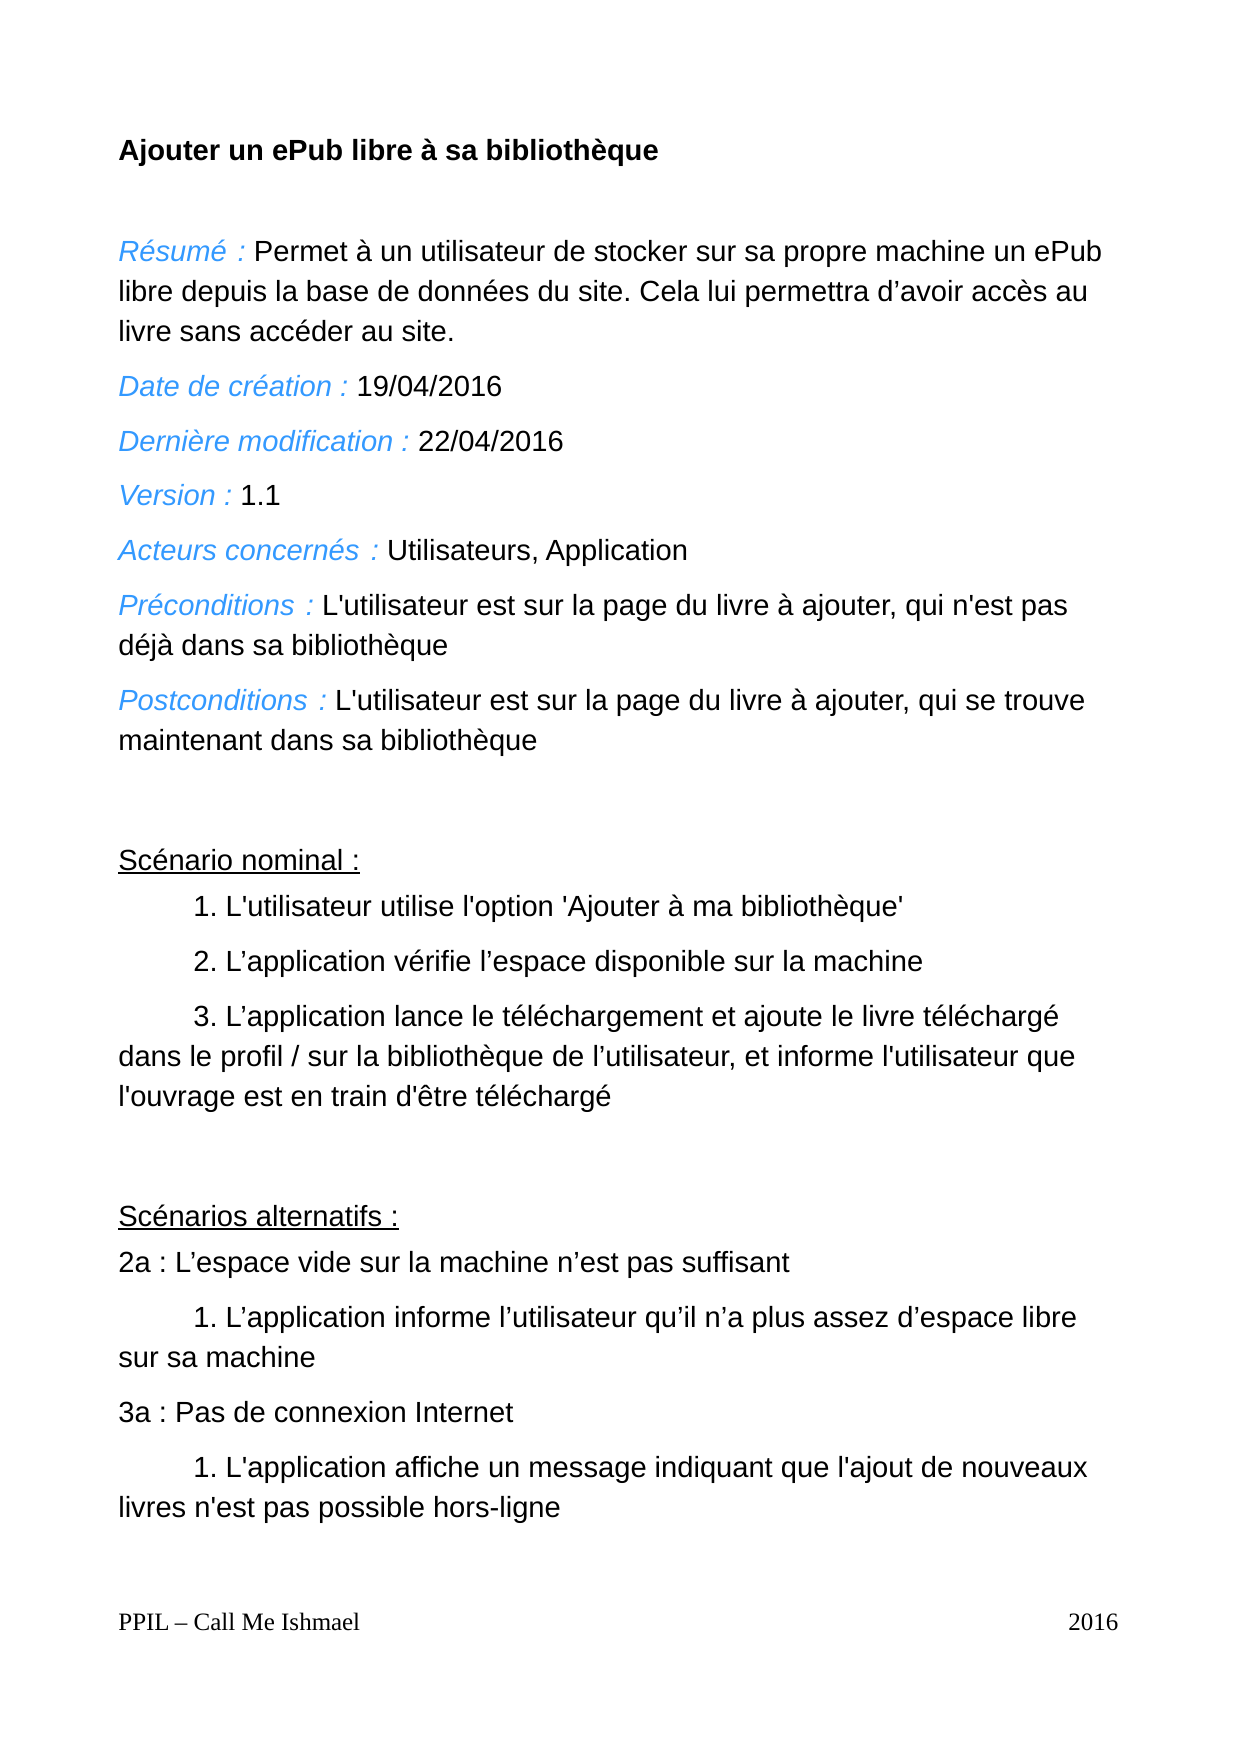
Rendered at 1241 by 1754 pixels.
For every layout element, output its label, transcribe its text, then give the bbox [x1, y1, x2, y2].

subtitle Scénario nominal : [118, 843, 1122, 877]
subtitle Ajouter un ePub libre à sa bibliothèque [118, 133, 1122, 166]
text Résumé : Permet à un utilisateur de stocker sur sa propre machine un ePub libre depuis la base de données du site. Cela lui permettra d’avoir accès au livre sans accéder au site. [118, 233, 1122, 347]
text Préconditions : L'utilisateur est sur la page du livre à ajouter, qui n'est pas déjà dans sa bibliothèque [118, 588, 1122, 662]
text Date de création : 19/04/2016 [118, 369, 1122, 402]
text 1. L'application affiche un message indiquant que l'ajout de nouveaux livres n'est pas possible hors-ligne [118, 1450, 1122, 1523]
text Version : 1.1 [118, 478, 1122, 512]
text Acteurs concernés : Utilisateurs, Application [118, 533, 1122, 567]
subtitle Scénarios alternatifs : [118, 1199, 1122, 1233]
text Postconditions : L'utilisateur est sur la page du livre à ajouter, qui se trouve maintenant dans sa bibliothèque [118, 683, 1122, 757]
text 3. L’application lance le téléchargement et ajoute le livre téléchargé dans le profil / sur la bibliothèque de l’utilisateur, et informe l'utilisateur que l'ouvrage est en train d'être téléchargé [118, 999, 1122, 1113]
text 2. L’application vérifie l’espace disponible sur la machine [118, 944, 1122, 977]
text Dernière modification : 22/04/2016 [118, 423, 1122, 457]
text 2a : L’espace vide sur la machine n’est pas suffisant [118, 1245, 1122, 1279]
text 1. L'utilisateur utilise l'option 'Ajouter à ma bibliothèque' [118, 889, 1122, 923]
text 1. L’application informe l’utilisateur qu’il n’a plus assez d’espace libre sur sa machine [118, 1300, 1122, 1374]
text 3a : Pas de connexion Internet [118, 1395, 1122, 1428]
